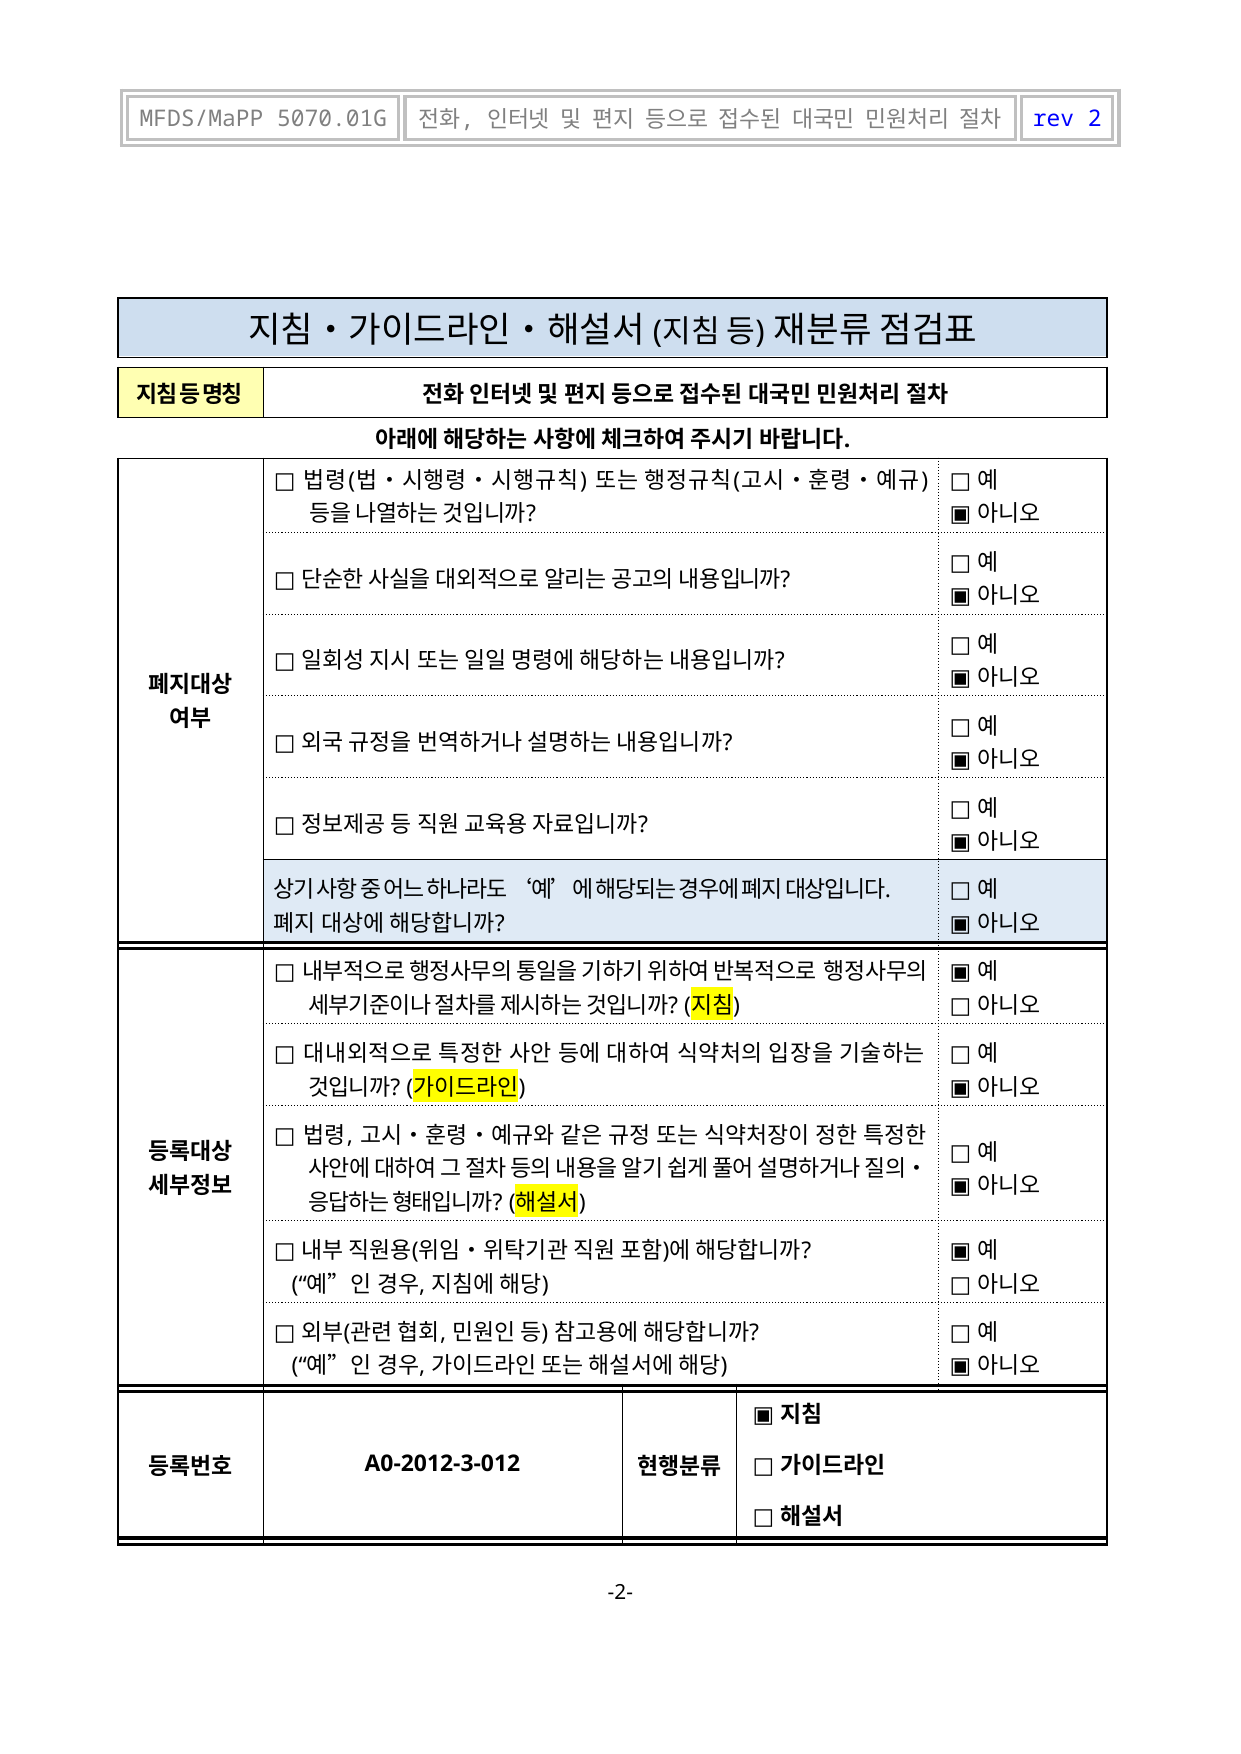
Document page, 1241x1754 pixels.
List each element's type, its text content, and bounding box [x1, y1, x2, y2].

table_cell A0-2012-3-012 [264, 1393, 622, 1536]
table_cell 전화 인터넷 및 편지 등으로 접수된 대국민 민원처리 절차 [264, 368, 1106, 417]
table_cell □ 예 ▣ 아니오 [939, 1105, 1106, 1220]
table_cell □ 예 ▣ 아니오 [939, 459, 1106, 532]
table_cell □ 정보제공 등 직원 교육용 자료입니까? [264, 777, 939, 859]
table_cell □ 예 ▣ 아니오 [939, 860, 1106, 941]
table_cell ▣ 지침 [737, 1393, 1106, 1434]
table_cell □ 내부적으로 행정사무의 통일을 기하기 위하여 반복적으로 행정사무의 세부기준이나 절차를 제시하는 것입니까? (지침) [264, 950, 939, 1023]
table_cell □ 예 ▣ 아니오 [939, 1302, 1106, 1383]
table_cell □ 예 ▣ 아니오 [939, 1023, 1106, 1105]
table_cell □ 단순한 사실을 대외적으로 알리는 공고의 내용입니까? [264, 532, 939, 613]
table_cell 상기 사항 중 어느 하나라도 ‘예’에 해당되는 경우에 폐지 대상입니다. 폐지 대상에 해당합니까? [264, 860, 939, 941]
table_header 지침‧가이드라인‧해설서 (지침 등) 재분류 점검표 [119, 299, 1106, 356]
table_cell [118, 358, 1107, 367]
table_cell □ 예 ▣ 아니오 [939, 777, 1106, 859]
table_cell 폐지대상 여부 [119, 459, 263, 941]
table_cell □ 예 ▣ 아니오 [939, 532, 1106, 613]
table_cell □ 외부(관련 협회, 민원인 등) 참고용에 해당합니까? (“예”인 경우, 가이드라인 또는 해설서에 해당) [264, 1302, 939, 1383]
table_cell □ 일회성 지시 또는 일일 명령에 해당하는 내용입니까? [264, 614, 939, 695]
table_cell 등록번호 [119, 1393, 263, 1536]
table_cell 현행분류 [623, 1393, 736, 1536]
table_cell ▣ 예 □ 아니오 [939, 950, 1106, 1023]
table_cell □ 외국 규정을 번역하거나 설명하는 내용입니까? [264, 695, 939, 777]
table_cell □ 내부 직원용(위임‧위탁기관 직원 포함)에 해당합니까? (“예”인 경우, 지침에 해당) [264, 1220, 939, 1302]
table_cell ▣ 예 □ 아니오 [939, 1220, 1106, 1302]
table_cell □ 예 ▣ 아니오 [939, 614, 1106, 695]
table_cell □ 예 ▣ 아니오 [939, 695, 1106, 777]
table_cell □ 해설서 [737, 1485, 1106, 1536]
table_cell □ 법령(법‧시행령‧시행규칙) 또는 행정규칙(고시‧훈령‧예규) 등을 나열하는 것입니까? [264, 459, 939, 532]
table_cell 지침 등 명칭 [119, 368, 263, 417]
table_cell □ 법령, 고시‧훈령‧예규와 같은 규정 또는 식약처장이 정한 특정한 사안에 대하여 그 절차 등의 내용을 알기 쉽게 풀어 설명하거나 질의‧응답하는 형태입니까? (해설서) [264, 1105, 939, 1220]
table_cell □ 대내외적으로 특정한 사안 등에 대하여 식약처의 입장을 기술하는 것입니까? (가이드라인) [264, 1023, 939, 1105]
table_cell 아래에 해당하는 사항에 체크하여 주시기 바랍니다. [118, 418, 1107, 457]
table_cell 등록대상 세부정보 [119, 950, 263, 1383]
table_cell □ 가이드라인 [737, 1435, 1106, 1485]
